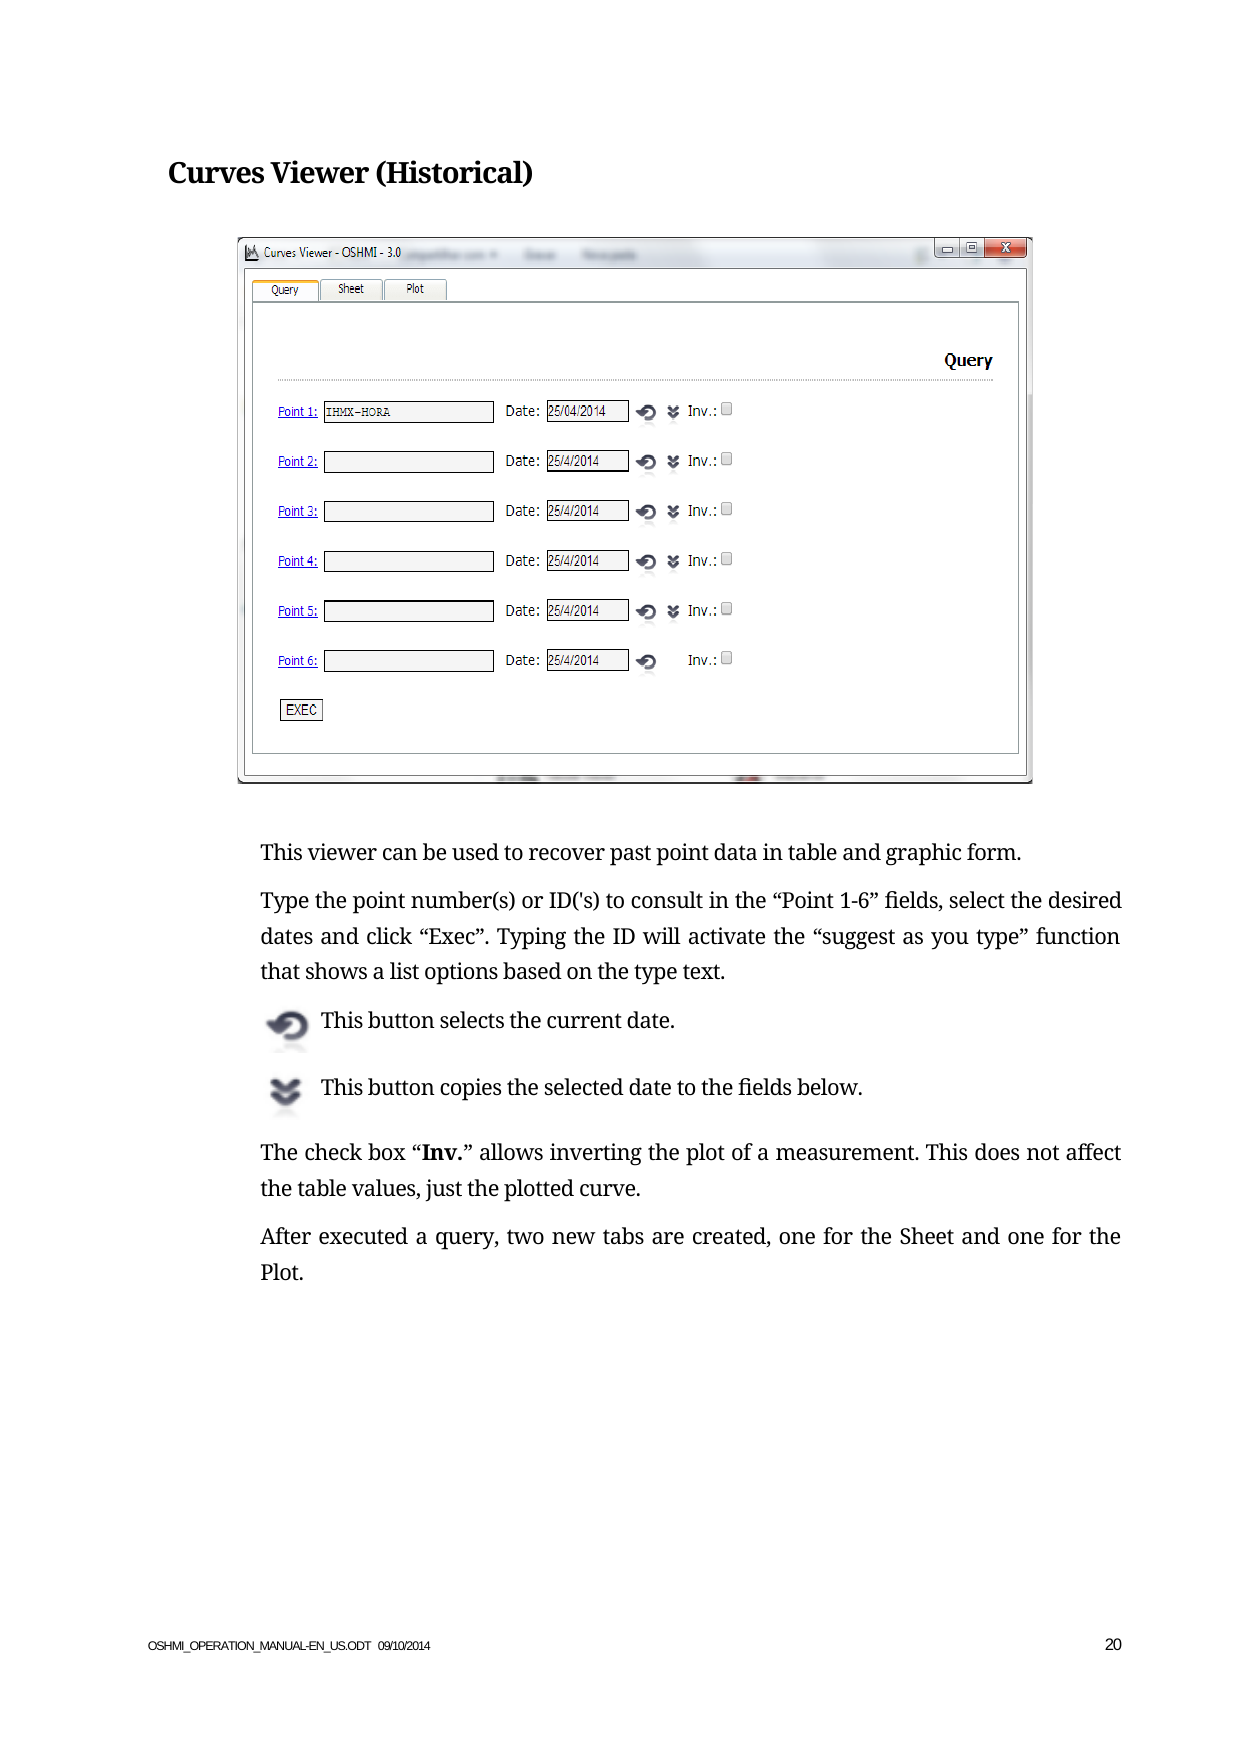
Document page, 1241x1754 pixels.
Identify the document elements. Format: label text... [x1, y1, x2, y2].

text This viewer can be used to recover past point data in table and graphic form. [260, 837, 1122, 867]
picture [237, 237, 1033, 784]
text This button copies the selected date to the fields below. [316, 1071, 1122, 1119]
text Type the point number(s) or ID('s) to consult in the “Point 1-6” fields, select the desired dates and click “Exec”. Typing the ID will activate the “suggest as you type” function that shows a list options based on the type text. [260, 885, 1122, 986]
text After executed a query, two new tabs are created, one for the Sheet and one for the Plot. [260, 1221, 1122, 1286]
text This button selects the current date. [316, 1004, 1122, 1053]
picture [260, 1070, 316, 1120]
picture [260, 1004, 316, 1053]
subtitle Curves Viewer (Historical) [161, 146, 1122, 211]
text The check box “Inv.” allows inverting the plot of a measurement. This does not affect the table values, just the plotted curve. [260, 1137, 1122, 1203]
